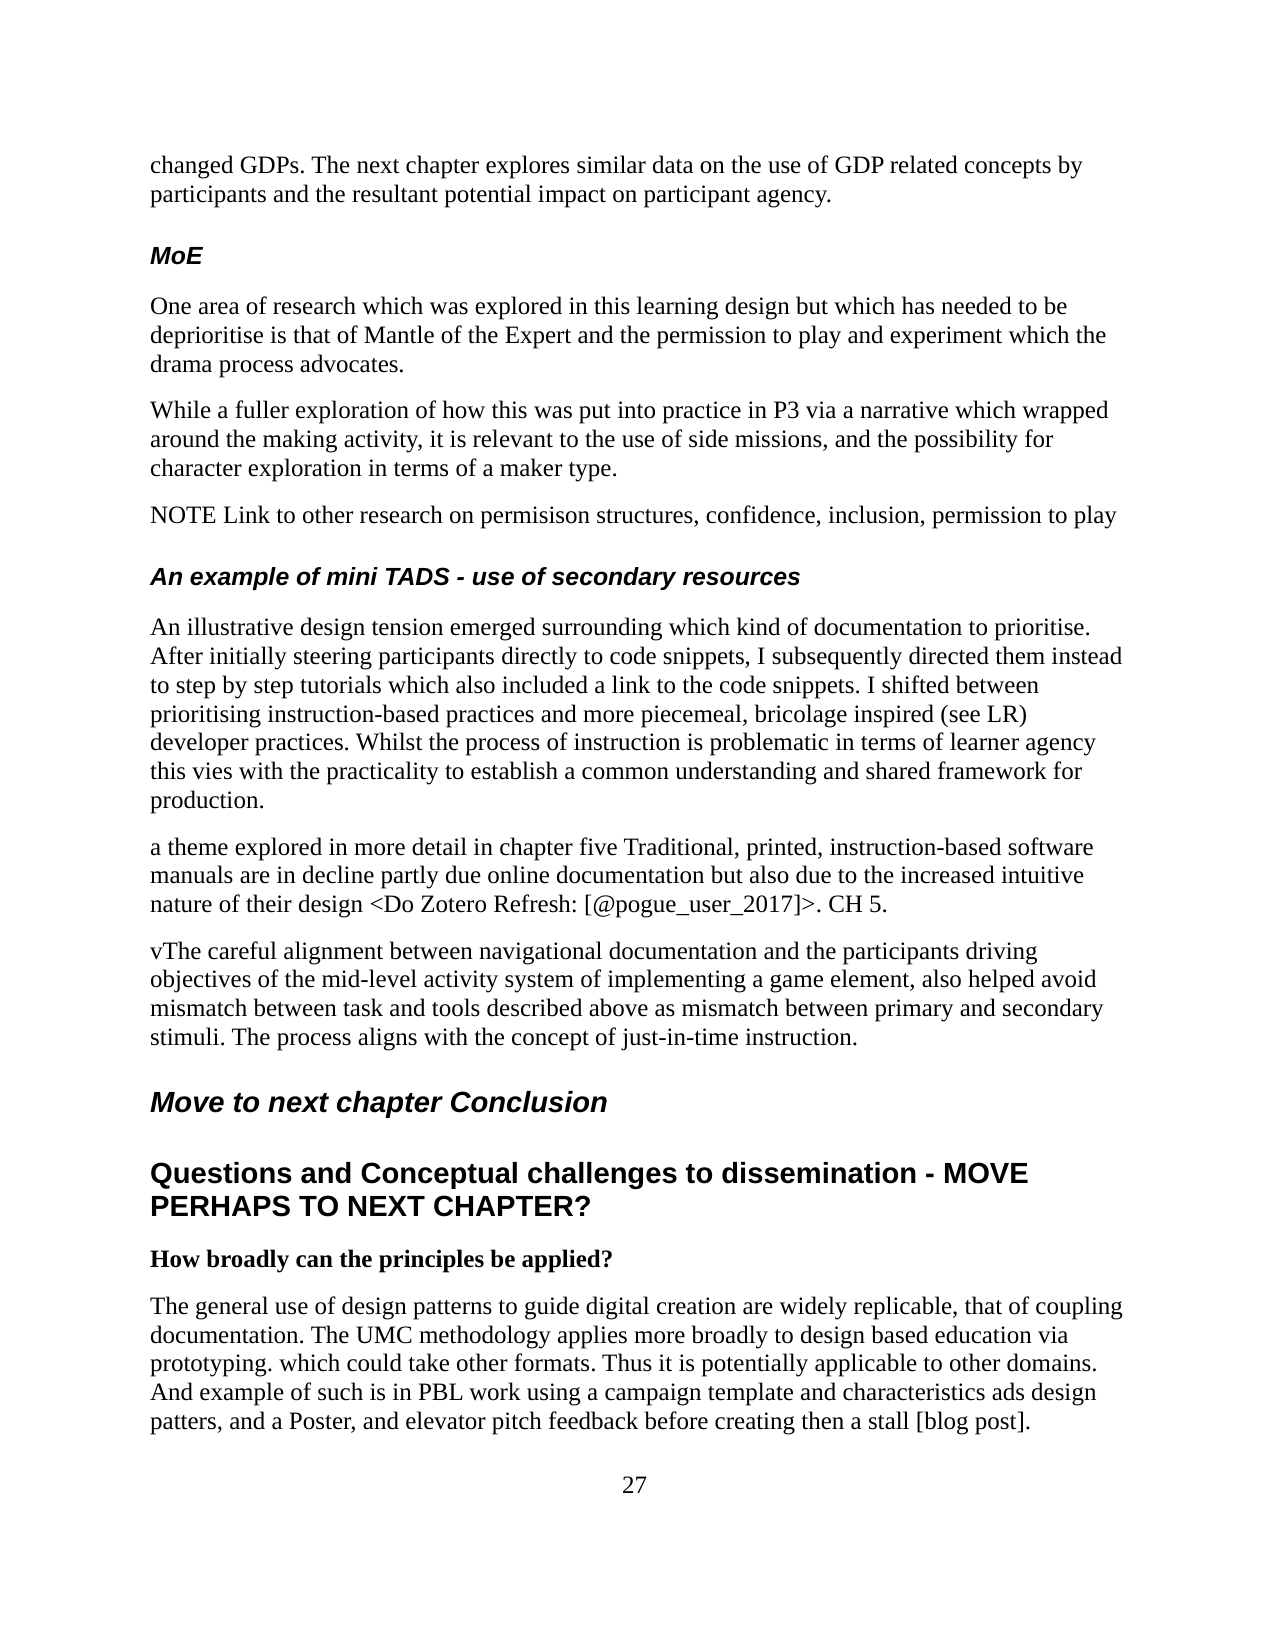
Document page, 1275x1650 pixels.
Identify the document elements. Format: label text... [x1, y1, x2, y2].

text The general use of design patterns to guide digital creation are widely replicable, that of coupling documentation. The UMC methodology applies more broadly to design based education via prototyping. which could take other formats. Thus it is potentially applicable to other domains. And example of such is in PBL work using a campaign template and characteristics ads design patters, and a Poster, and elevator pitch feedback before creating then a stall [blog post]. [150, 1291, 1125, 1435]
text How broadly can the principles be applied? [150, 1244, 1125, 1273]
subtitle An example of mini TADS - use of secondary resources [150, 562, 1125, 591]
subtitle Move to next chapter Conclusion [150, 1085, 1125, 1118]
subtitle MoE [150, 241, 1125, 270]
text One area of research which was explored in this learning design but which has needed to be deprioritise is that of Mantle of the Expert and the permission to play and experiment which the drama process advocates. [150, 291, 1125, 378]
text An illustrative design tension emerged surrounding which kind of documentation to prioritise. After initially steering participants directly to code snippets, I subsequently directed them instead to step by step tutorials which also included a link to the code snippets. I shifted between prioritising instruction-based practices and more piecemeal, bricolage inspired (see LR) developer practices. Whilst the process of instruction is problematic in terms of learner agency this vies with the practicality to establish a common understanding and shared framework for production. [150, 612, 1125, 814]
subtitle Questions and Conceptual challenges to dissemination - MOVE PERHAPS TO NEXT CHAPTER? [150, 1156, 1125, 1223]
text NOTE Link to other research on permisison structures, confidence, inclusion, permission to play [150, 500, 1125, 528]
text While a fuller exploration of how this was put into practice in P3 via a narrative which wrapped around the making activity, it is relevant to the use of side missions, and the possibility for character exploration in terms of a maker type. [150, 396, 1125, 482]
text vThe careful alignment between navigational documentation and the participants driving objectives of the mid-level activity system of implementing a game element, also helped avoid mismatch between task and tools described above as mismatch between primary and secondary stimuli. The process aligns with the concept of just-in-time instruction. [150, 936, 1125, 1051]
text changed GDPs. The next chapter explores similar data on the use of GDP related concepts by participants and the resultant potential impact on participant agency. [150, 150, 1125, 207]
text a theme explored in more detail in chapter five Traditional, printed, instruction-based software manuals are in decline partly due online documentation but also due to the increased intuitive nature of their design <Do Zotero Refresh: [@pogue_user_2017]>. CH 5. [150, 832, 1125, 918]
